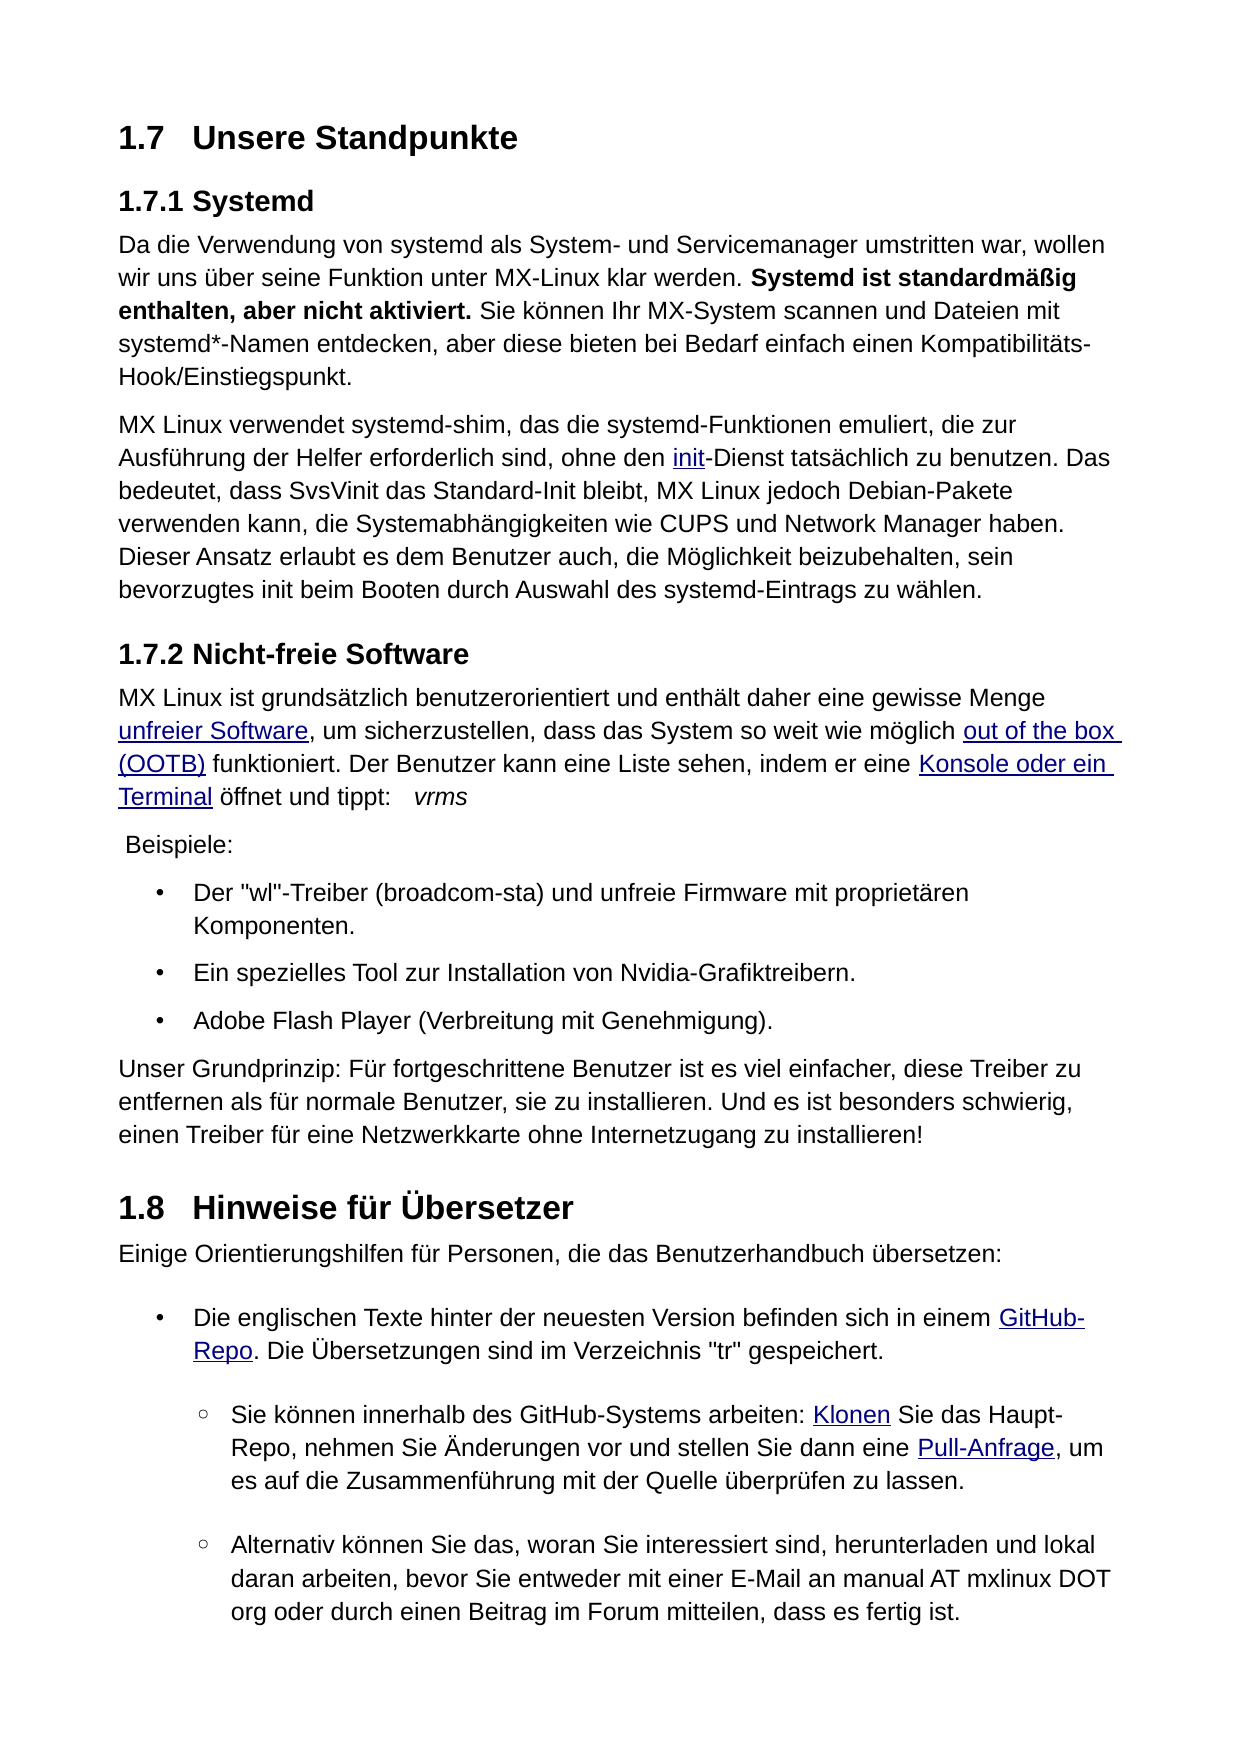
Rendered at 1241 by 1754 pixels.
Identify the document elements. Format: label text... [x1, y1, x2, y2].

subtitle Systemd [118, 184, 1122, 218]
list Die englischen Texte hinter der neuesten Version befinden sich in einem GitHub-Repo. Die Übersetzungen sind im Verzeichnis "tr" gespeichert. [156, 1303, 1122, 1364]
list Sie können innerhalb des GitHub-Systems arbeiten: Klonen Sie das Haupt-Repo, nehmen Sie Änderungen vor und stellen Sie dann eine Pull-Anfrage, um es auf die Zusammenführung mit der Quelle überprüfen zu lassen. [193, 1400, 1122, 1495]
text MX Linux verwendet systemd-shim, das die systemd-Funktionen emuliert, die zur Ausführung der Helfer erforderlich sind, ohne den init-Dienst tatsächlich zu benutzen. Das bedeutet, dass SvsVinit das Standard-Init bleibt, MX Linux jedoch Debian-Pakete verwenden kann, die Systemabhängigkeiten wie CUPS und Network Manager haben. Dieser Ansatz erlaubt es dem Benutzer auch, die Möglichkeit beizubehalten, sein bevorzugtes init beim Booten durch Auswahl des systemd-Eintrags zu wählen. [118, 410, 1122, 604]
text Da die Verwendung von systemd als System- und Servicemanager umstritten war, wollen wir uns über seine Funktion unter MX-Linux klar werden. Systemd ist standardmäßig enthalten, aber nicht aktiviert. Sie können Ihr MX-System scannen und Dateien mit systemd*-Namen entdecken, aber diese bieten bei Bedarf einfach einen Kompatibilitäts-Hook/Einstiegspunkt. [118, 230, 1122, 391]
text Einige Orientierungshilfen für Personen, die das Benutzerhandbuch übersetzen: [118, 1239, 1122, 1268]
list Adobe Flash Player (Verbreitung mit Genehmigung). [156, 1006, 1122, 1035]
subtitle Unsere Standpunkte [118, 118, 1122, 157]
list Der "wl"-Treiber (broadcom-sta) und unfreie Firmware mit proprietären Komponenten. [156, 878, 1122, 939]
subtitle Hinweise für Übersetzer [118, 1188, 1122, 1227]
text Beispiele: [118, 830, 1122, 859]
list Ein spezielles Tool zur Installation von Nvidia-Grafiktreibern. [156, 958, 1122, 987]
list Alternativ können Sie das, woran Sie interessiert sind, herunterladen und lokal daran arbeiten, bevor Sie entweder mit einer E-Mail an manual AT mxlinux DOT org oder durch einen Beitrag im Forum mitteilen, dass es fertig ist. [193, 1530, 1122, 1625]
subtitle Nicht-freie Software [118, 637, 1122, 671]
text Unser Grundprinzip: Für fortgeschrittene Benutzer ist es viel einfacher, diese Treiber zu entfernen als für normale Benutzer, sie zu installieren. Und es ist besonders schwierig, einen Treiber für eine Netzwerkkarte ohne Internetzugang zu installieren! [118, 1054, 1122, 1148]
text MX Linux ist grundsätzlich benutzerorientiert und enthält daher eine gewisse Menge unfreier Software, um sicherzustellen, dass das System so weit wie möglich out of the box (OOTB) funktioniert. Der Benutzer kann eine Liste sehen, indem er eine Konsole oder ein Terminal öffnet und tippt: vrms [118, 683, 1122, 811]
